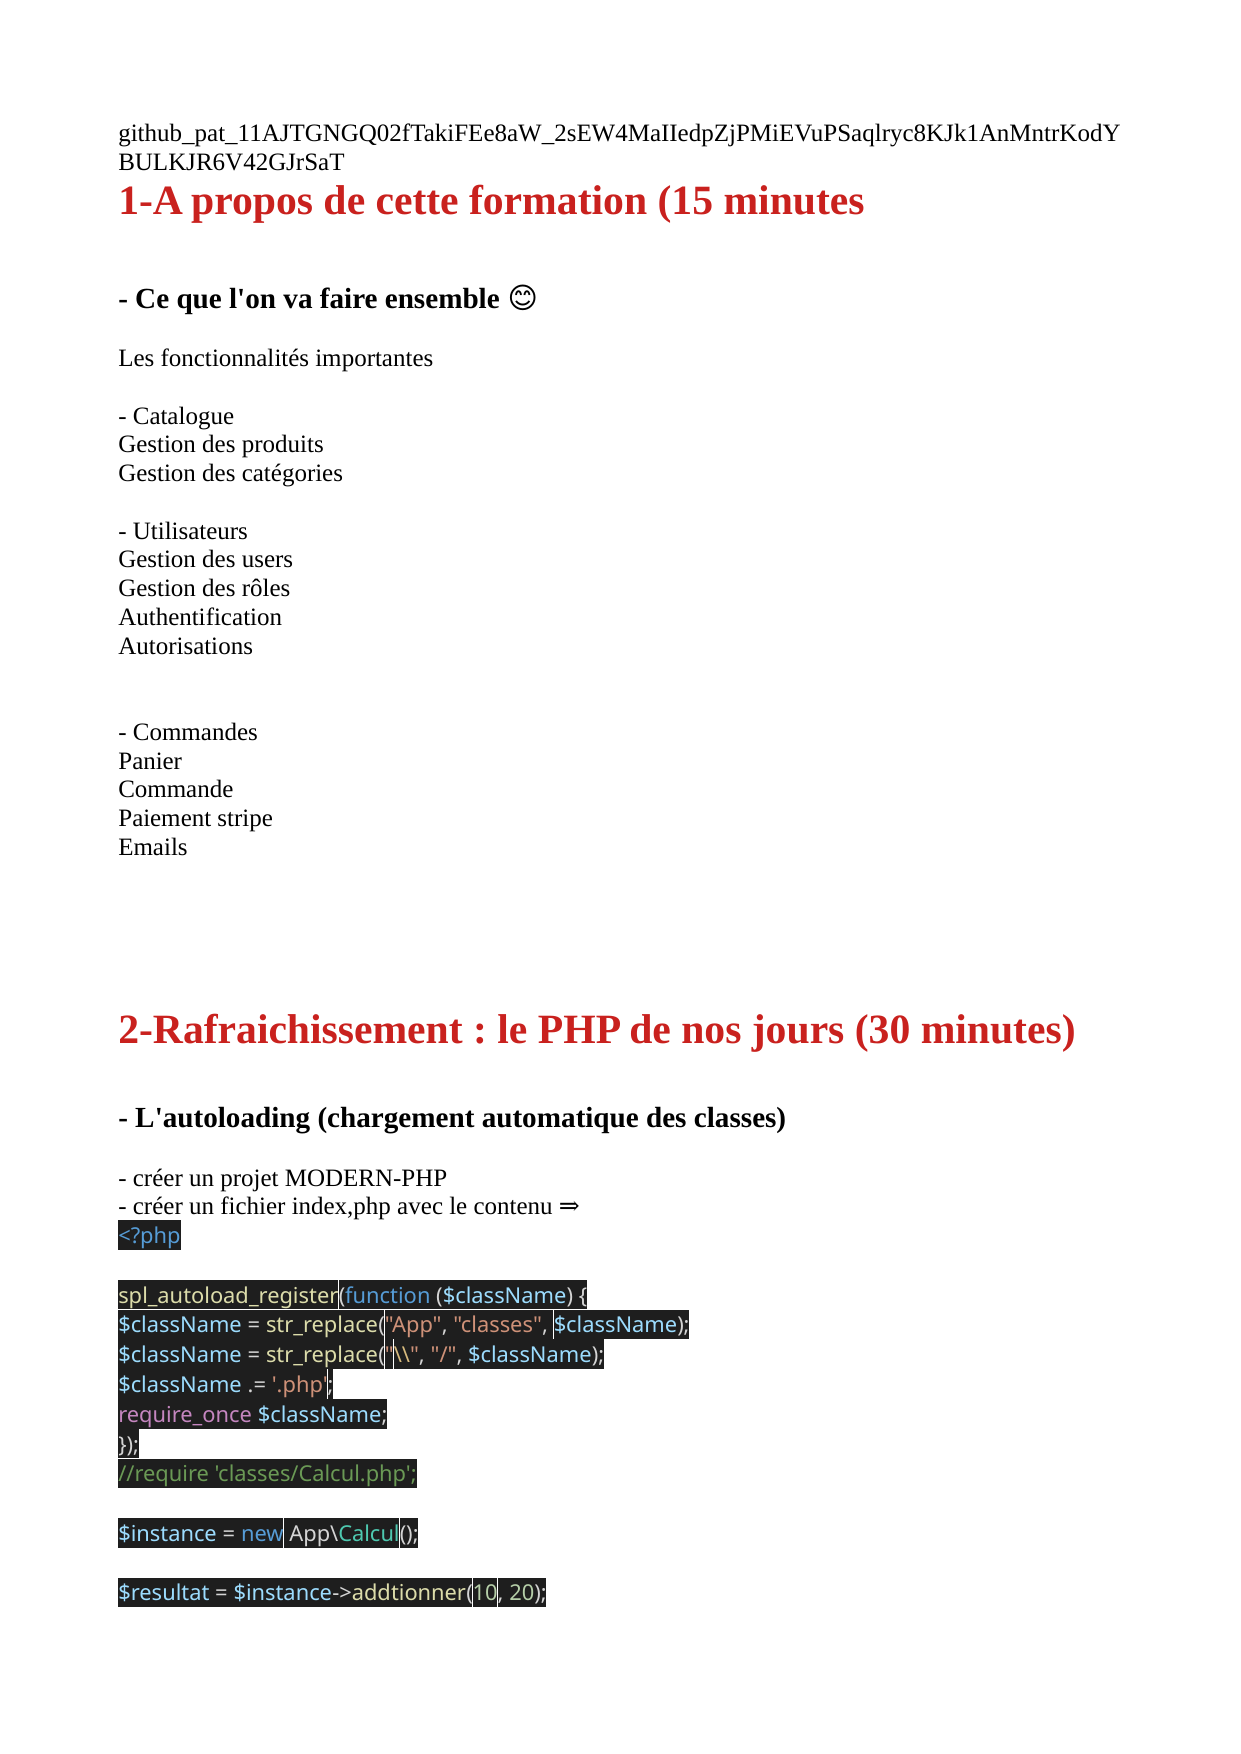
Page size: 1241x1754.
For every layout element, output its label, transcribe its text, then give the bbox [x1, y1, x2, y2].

text - Catalogue [118, 401, 1122, 429]
text require_once $className; [118, 1399, 1122, 1429]
text 1-A propos de cette formation (15 minutes [118, 176, 1122, 223]
text $className = str_replace("App", "classes", $className); [118, 1309, 1122, 1339]
text - Utilisateurs [118, 516, 1122, 544]
text - créer un projet MODERN-PHP [118, 1163, 1122, 1191]
text $className = str_replace("\\", "/", $className); [118, 1339, 1122, 1369]
text 2-Rafraichissement : le PHP de nos jours (30 minutes) [118, 1004, 1122, 1052]
text $resultat = $instance->addtionner(10, 20); [118, 1577, 1122, 1607]
text Les fonctionnalités importantes [118, 343, 1122, 372]
text Commande [118, 774, 1122, 803]
text }); [118, 1429, 1122, 1458]
text $instance = new App\Calcul(); [118, 1518, 1122, 1548]
text Gestion des users [118, 544, 1122, 573]
text Authentification [118, 602, 1122, 631]
text - créer un fichier index,php avec le contenu ⇒ [118, 1191, 1122, 1220]
text - Ce que l'on va faire ensemble 😊 [118, 281, 1122, 314]
text - Commandes [118, 717, 1122, 746]
text Gestion des produits [118, 429, 1122, 458]
text 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 [118, 118, 1122, 176]
text Emails [118, 832, 1122, 861]
text //require 'classes/Calcul.php'; [118, 1458, 1122, 1488]
text Gestion des catégories [118, 458, 1122, 487]
text Gestion des rôles [118, 573, 1122, 602]
text <?php [118, 1220, 1122, 1250]
text Paiement stripe [118, 803, 1122, 832]
text $className .= '.php'; [118, 1369, 1122, 1399]
text Autorisations [118, 631, 1122, 659]
text - L'autoloading (chargement automatique des classes) [118, 1100, 1122, 1134]
text spl_autoload_register(function ($className) { [118, 1280, 1122, 1309]
text Panier [118, 746, 1122, 774]
